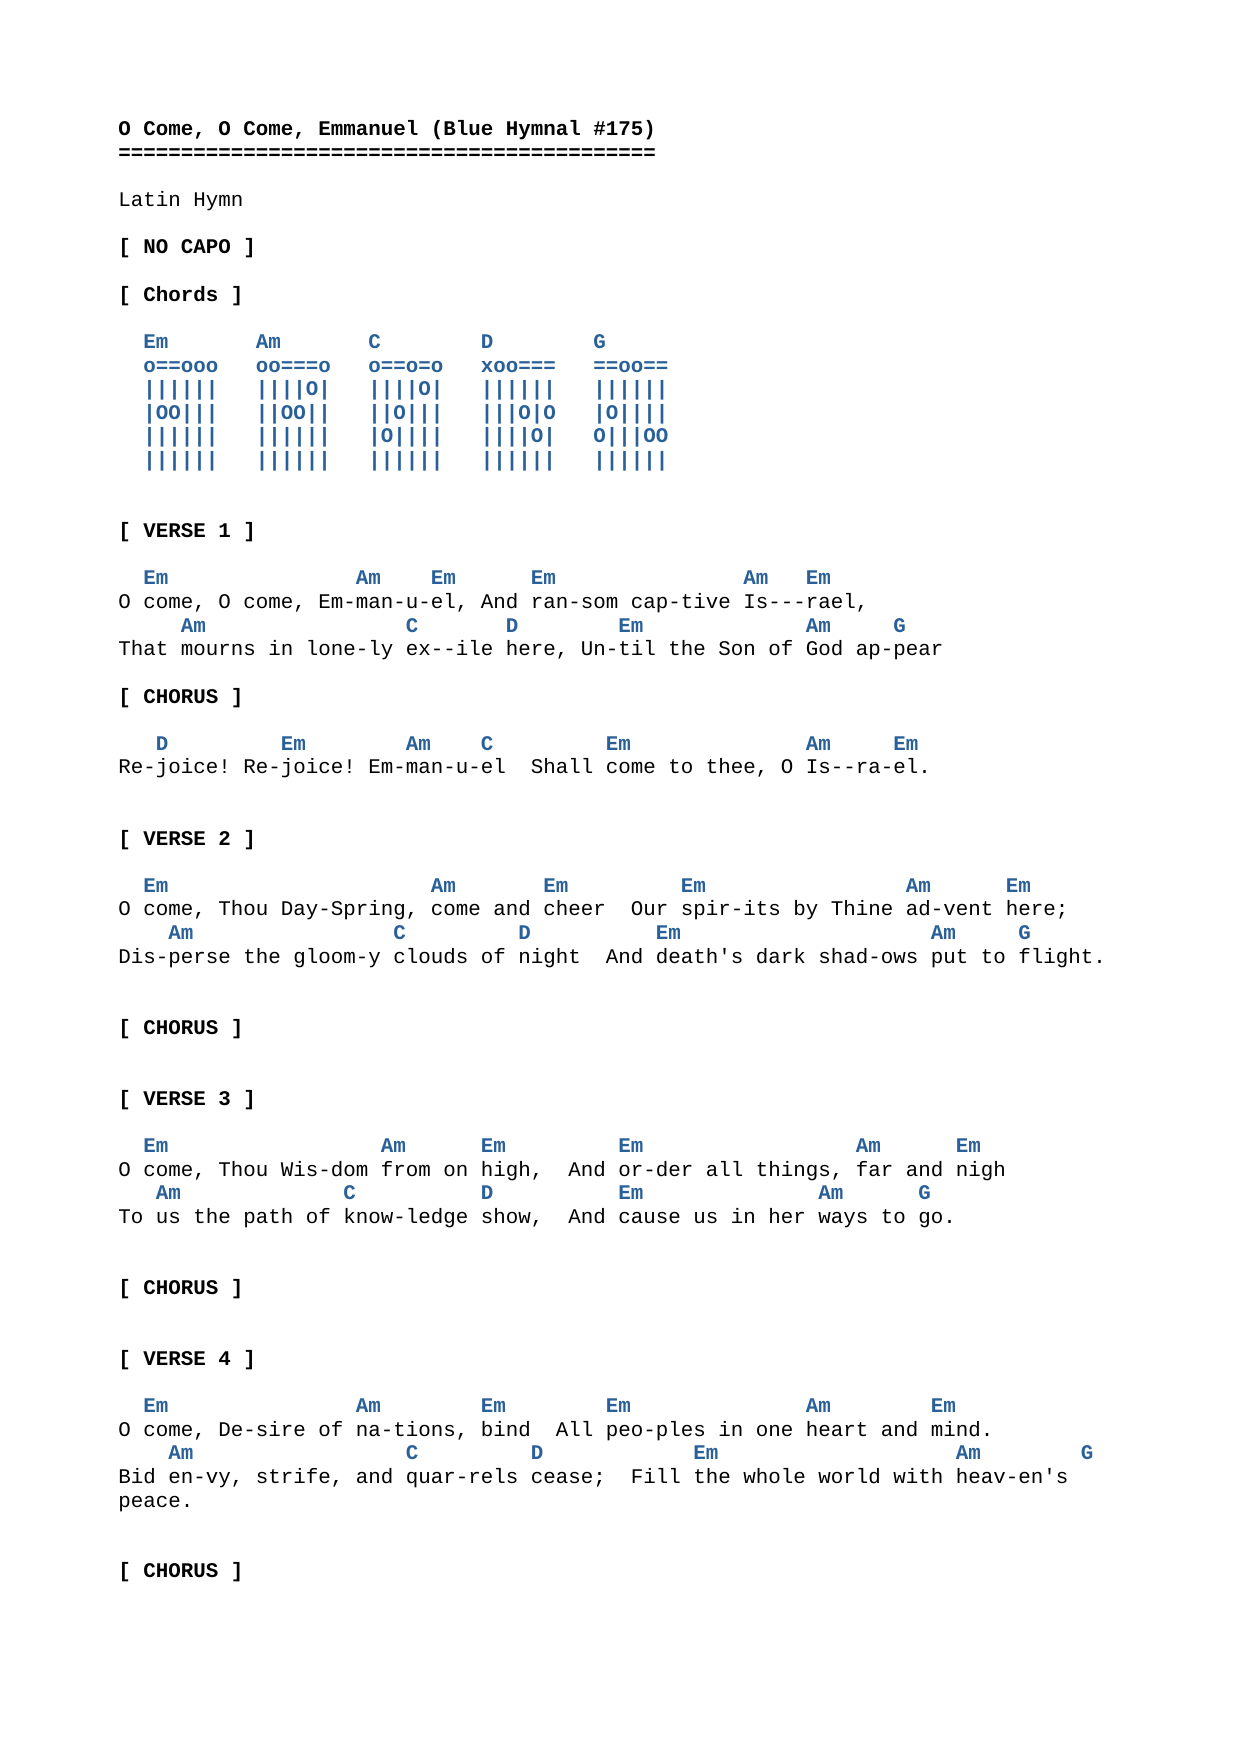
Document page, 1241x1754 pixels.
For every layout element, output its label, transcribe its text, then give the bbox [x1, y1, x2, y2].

text D Em Am C Em Am Em [118, 733, 1122, 757]
text To us the path of know-ledge show, And cause us in her ways to go. [118, 1206, 1122, 1229]
text Em Am Em Em Am Em [118, 1395, 1122, 1419]
text Em Am C D G [118, 331, 1122, 354]
text Am C D Em Am G [118, 1182, 1122, 1206]
text [ NO CAPO ] [118, 236, 1122, 260]
text O Come, O Come, Emmanuel (Blue Hymnal #175) [118, 118, 1122, 142]
text Am C D Em Am G [118, 615, 1122, 638]
text Em Am Em Em Am Em [118, 1135, 1122, 1158]
text |||||| |||||| |O|||| ||||O| O|||OO [118, 426, 1122, 449]
text |OO||| ||OO|| ||O||| |||O|O |O|||| [118, 402, 1122, 426]
text Am C D Em Am G [118, 922, 1122, 946]
text o==ooo oo===o o==o=o xoo=== ==oo== [118, 354, 1122, 378]
text Am C D Em Am G [118, 1442, 1122, 1466]
text Bid en-vy, strife, and quar-rels cease; Fill the whole world with heav-en's peace. [118, 1466, 1122, 1513]
text [ CHORUS ] [118, 686, 1122, 709]
text [ CHORUS ] [118, 1561, 1122, 1584]
text O come, Thou Day-Spring, come and cheer Our spir-its by Thine ad-vent here; [118, 898, 1122, 922]
text [ VERSE 3 ] [118, 1088, 1122, 1111]
text [ CHORUS ] [118, 1277, 1122, 1300]
text [ CHORUS ] [118, 1017, 1122, 1040]
text |||||| ||||O| ||||O| |||||| |||||| [118, 378, 1122, 402]
text Latin Hymn [118, 189, 1122, 213]
text =========================================== [118, 142, 1122, 165]
text O come, O come, Em-man-u-el, And ran-som cap-tive Is---rael, [118, 591, 1122, 615]
text That mourns in lone-ly ex--ile here, Un-til the Son of God ap-pear [118, 638, 1122, 662]
text [ VERSE 4 ] [118, 1348, 1122, 1371]
text O come, De-sire of na-tions, bind All peo-ples in one heart and mind. [118, 1419, 1122, 1442]
text O come, Thou Wis-dom from on high, And or-der all things, far and nigh [118, 1158, 1122, 1182]
text Em Am Em Em Am Em [118, 875, 1122, 898]
text [ VERSE 1 ] [118, 520, 1122, 544]
text Em Am Em Em Am Em [118, 567, 1122, 591]
text Dis-perse the gloom-y clouds of night And death's dark shad-ows put to flight. [118, 946, 1122, 969]
text [ Chords ] [118, 284, 1122, 307]
text [ VERSE 2 ] [118, 827, 1122, 851]
text |||||| |||||| |||||| |||||| |||||| [118, 449, 1122, 473]
text Re-joice! Re-joice! Em-man-u-el Shall come to thee, O Is--ra-el. [118, 757, 1122, 780]
